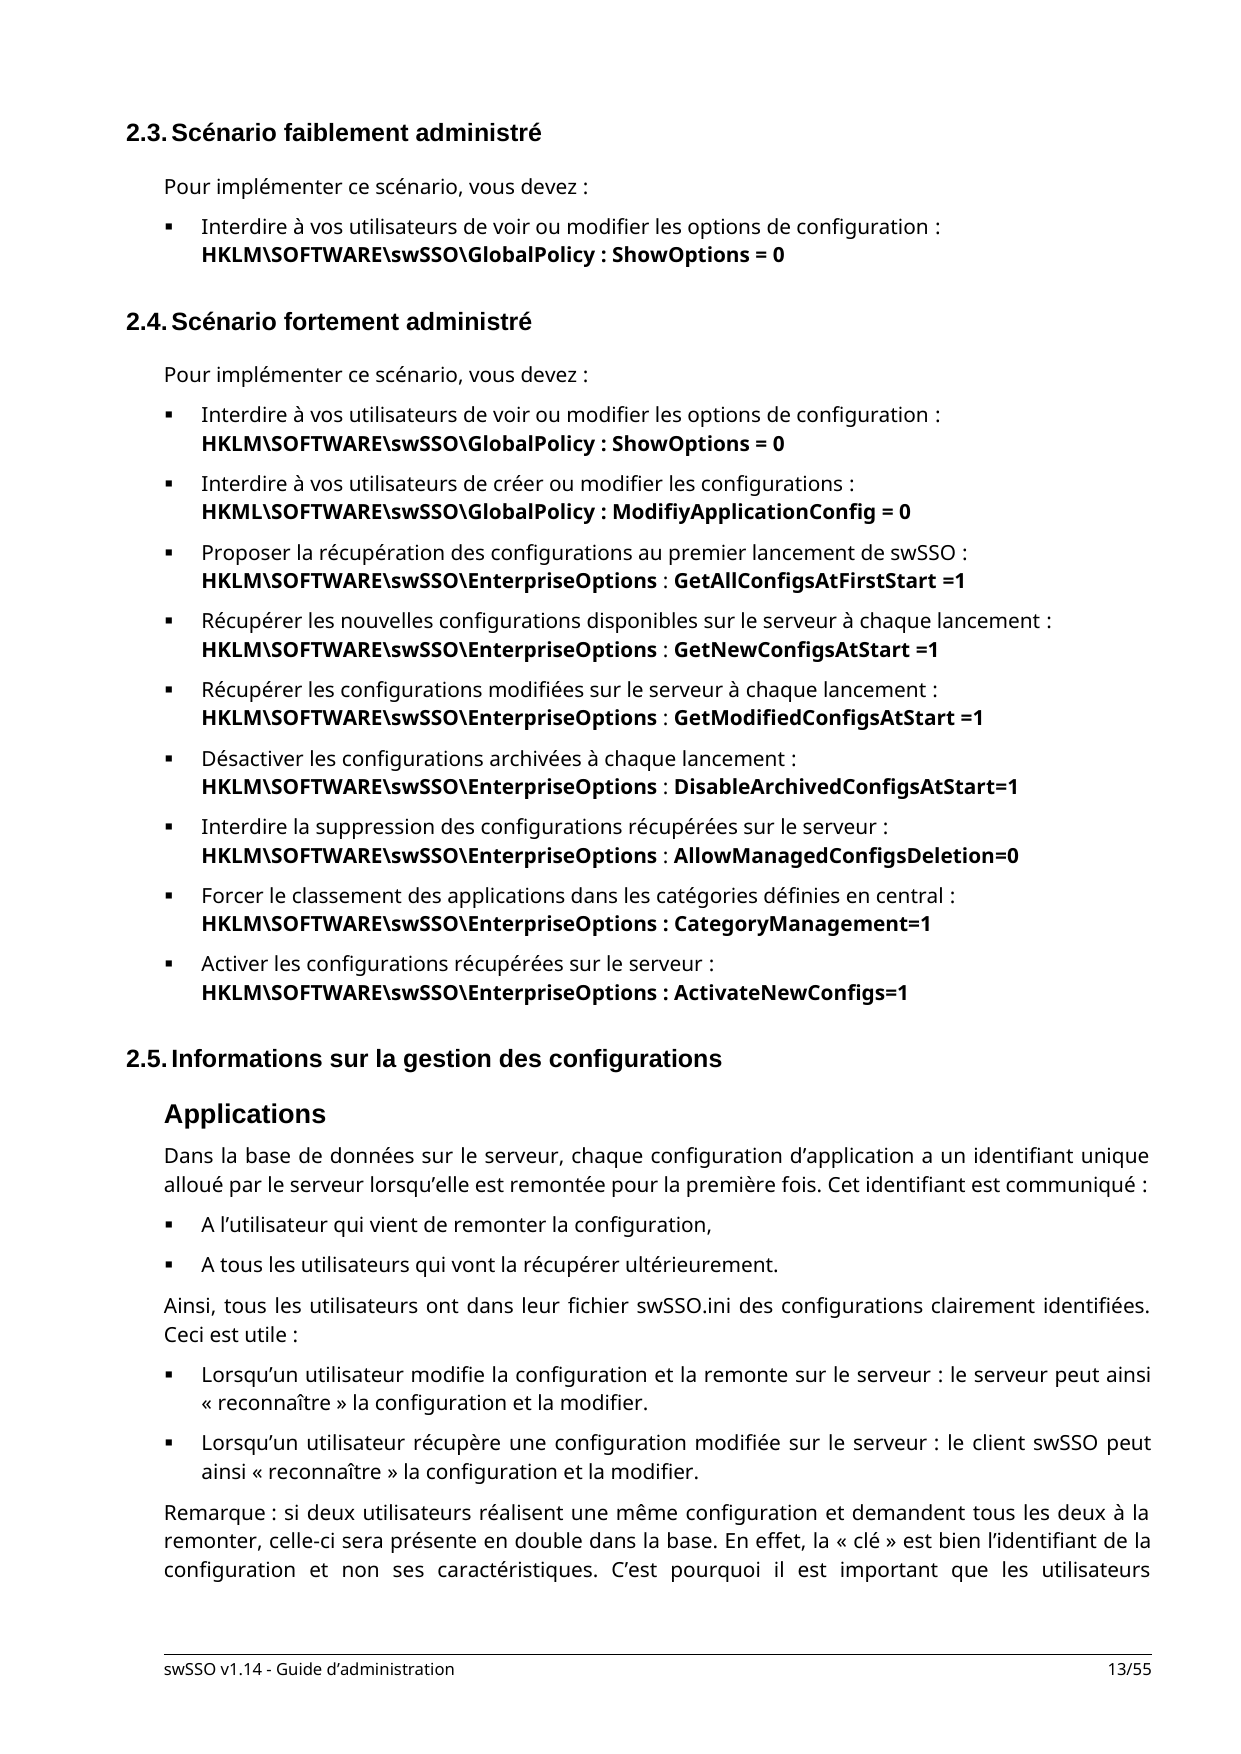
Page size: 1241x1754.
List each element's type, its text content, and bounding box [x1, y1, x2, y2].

text HKML\SOFTWARE\swSSO\GlobalPolicy : ModifiyApplicationConfig = 0 [201, 497, 1152, 526]
list Interdire à vos utilisateurs de créer ou modifier les configurations : [164, 469, 1152, 497]
list Proposer la récupération des configurations au premier lancement de swSSO : [164, 538, 1152, 566]
text Pour implémenter ce scénario, vous devez : [164, 360, 1152, 389]
list Interdire la suppression des configurations récupérées sur le serveur : [164, 812, 1152, 841]
text HKLM\SOFTWARE\swSSO\GlobalPolicy : ShowOptions = 0 [201, 429, 1152, 457]
subtitle Applications [164, 1098, 1152, 1129]
list Activer les configurations récupérées sur le serveur : [164, 949, 1152, 978]
text HKLM\SOFTWARE\swSSO\EnterpriseOptions : GetAllConfigsAtFirstStart =1 [201, 566, 1152, 594]
list Lorsqu’un utilisateur modifie la configuration et la remonte sur le serveur : le serveur peut ainsi « reconnaître » la configuration et la modifier. [164, 1360, 1152, 1417]
subtitle Scénario fortement administré [126, 306, 1152, 335]
list A tous les utilisateurs qui vont la récupérer ultérieurement. [164, 1250, 1152, 1279]
text HKLM\SOFTWARE\swSSO\EnterpriseOptions : GetModifiedConfigsAtStart =1 [201, 703, 1152, 732]
subtitle Informations sur la gestion des configurations [126, 1044, 1152, 1073]
list Récupérer les configurations modifiées sur le serveur à chaque lancement : [164, 675, 1152, 703]
text HKLM\SOFTWARE\swSSO\GlobalPolicy : ShowOptions = 0 [201, 241, 1152, 269]
text Ainsi, tous les utilisateurs ont dans leur fichier swSSO.ini des configurations clairement identifiées. Ceci est utile : [164, 1291, 1152, 1348]
text HKLM\SOFTWARE\swSSO\EnterpriseOptions : GetNewConfigsAtStart =1 [201, 635, 1152, 663]
text HKLM\SOFTWARE\swSSO\EnterpriseOptions : AllowManagedConfigsDeletion=0 [201, 841, 1152, 869]
list Forcer le classement des applications dans les catégories définies en central : [164, 881, 1152, 909]
list Désactiver les configurations archivées à chaque lancement : [164, 744, 1152, 772]
list Interdire à vos utilisateurs de voir ou modifier les options de configuration : [164, 400, 1152, 429]
text Pour implémenter ce scénario, vous devez : [164, 172, 1152, 200]
list Lorsqu’un utilisateur récupère une configuration modifiée sur le serveur : le client swSSO peut ainsi « reconnaître » la configuration et la modifier. [164, 1428, 1152, 1485]
text HKLM\SOFTWARE\swSSO\EnterpriseOptions : ActivateNewConfigs=1 [201, 978, 1152, 1006]
list A l’utilisateur qui vient de remonter la configuration, [164, 1210, 1152, 1238]
list Récupérer les nouvelles configurations disponibles sur le serveur à chaque lancement : [164, 606, 1152, 635]
text Dans la base de données sur le serveur, chaque configuration d’application a un identifiant unique alloué par le serveur lorsqu’elle est remontée pour la première fois. Cet identifiant est communiqué : [164, 1141, 1152, 1198]
list Interdire à vos utilisateurs de voir ou modifier les options de configuration : [164, 212, 1152, 241]
text Remarque : si deux utilisateurs réalisent une même configuration et demandent tous les deux à la remonter, celle-ci sera présente en double dans la base. En effet, la « clé » est bien l’identifiant de la configuration et non ses caractéristiques. C’est pourquoi il est important que les utilisateurs [164, 1498, 1152, 1583]
text HKLM\SOFTWARE\swSSO\EnterpriseOptions : CategoryManagement=1 [201, 909, 1152, 938]
subtitle Scénario faiblement administré [126, 118, 1152, 147]
text HKLM\SOFTWARE\swSSO\EnterpriseOptions : DisableArchivedConfigsAtStart=1 [201, 772, 1152, 801]
